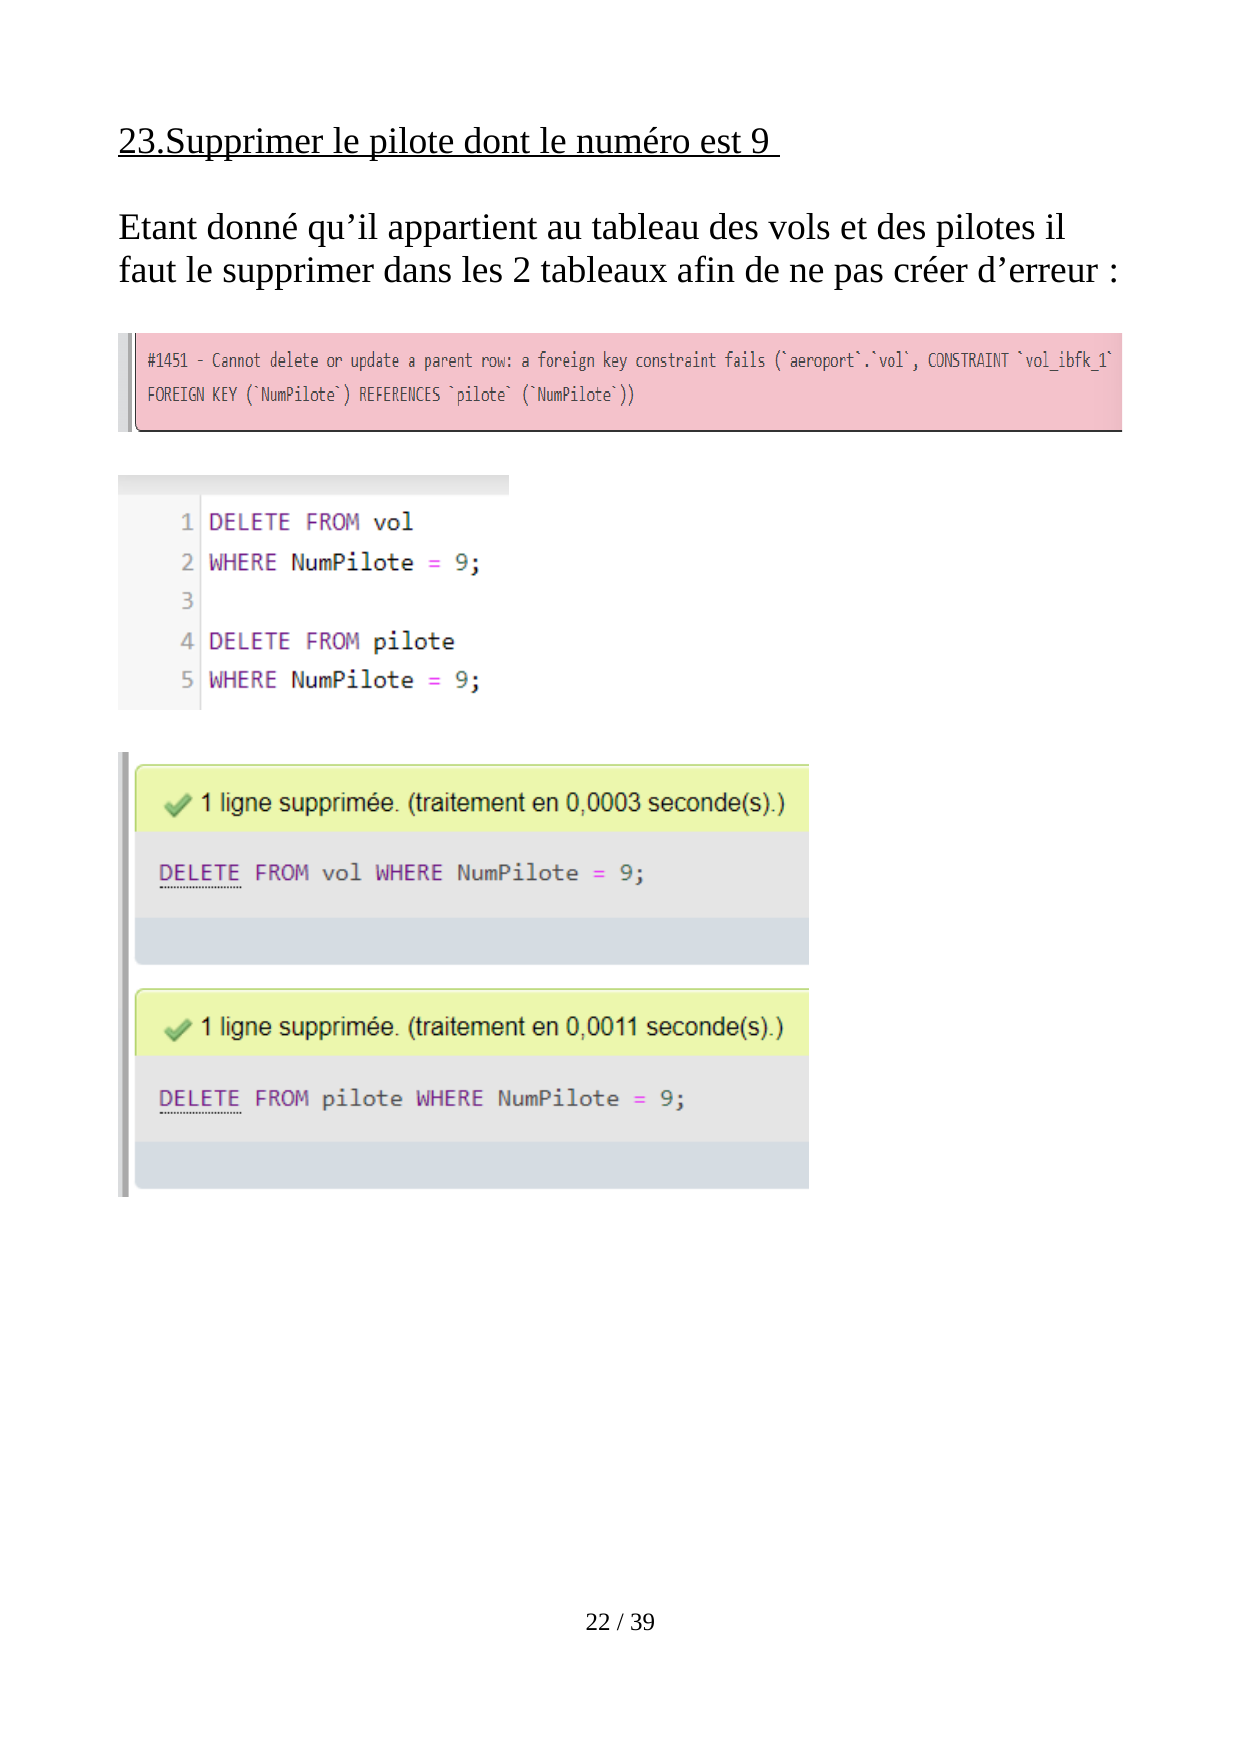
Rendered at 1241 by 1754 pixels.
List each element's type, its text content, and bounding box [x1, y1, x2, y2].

picture [118, 333, 1123, 432]
picture [118, 475, 509, 710]
text 23.Supprimer le pilote dont le numéro est 9 [118, 118, 1122, 161]
text Etant donné qu’il appartient au tableau des vols et des pilotes il faut le supprimer dans les 2 tableaux afin de ne pas créer d’erreur : [118, 204, 1122, 291]
picture [118, 752, 809, 1197]
